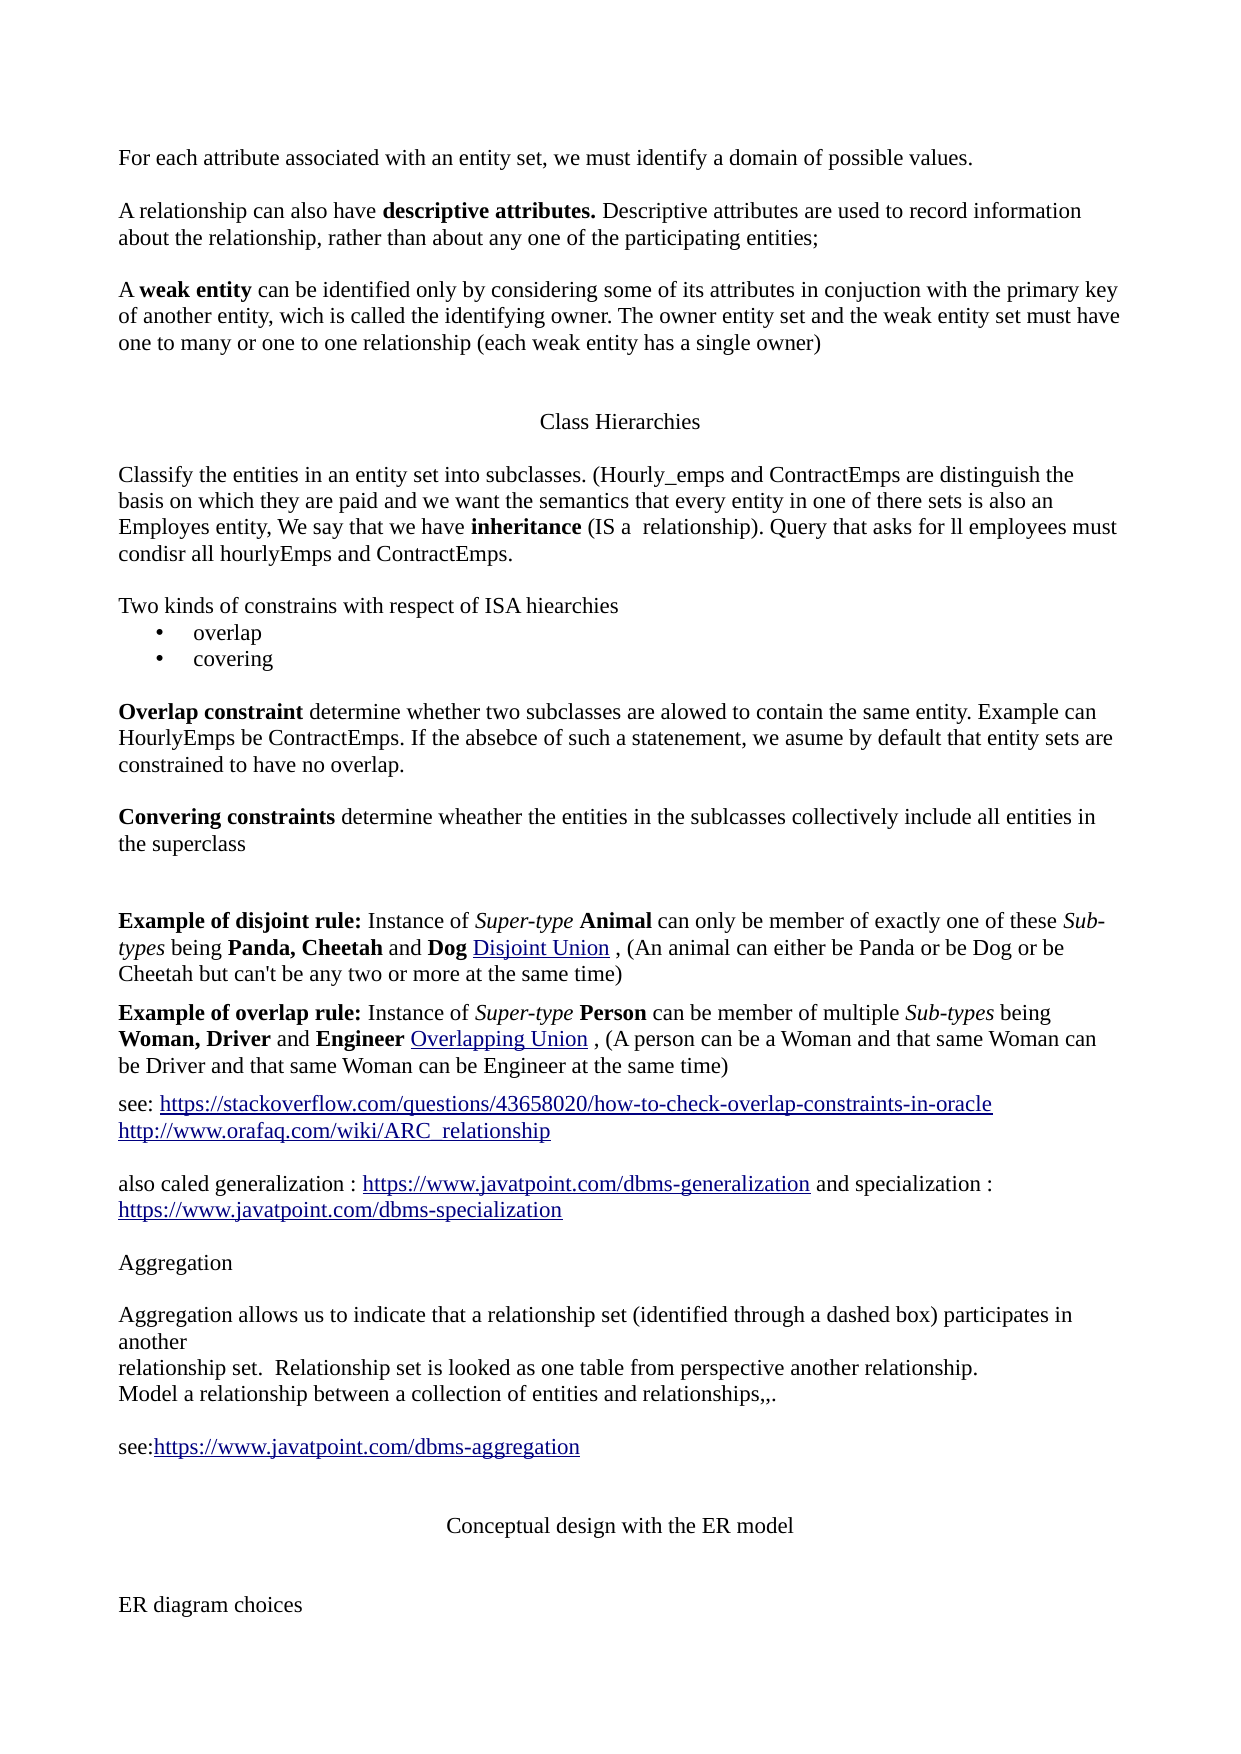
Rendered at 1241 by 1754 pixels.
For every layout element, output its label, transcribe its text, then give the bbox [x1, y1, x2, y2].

text also caled generalization : https://www.javatpoint.com/dbms-generalization and specialization : https://www.javatpoint.com/dbms-specialization [118, 1169, 1122, 1222]
list covering [156, 645, 1122, 672]
text For each attribute associated with an entity set, we must identify a domain of possible values. [118, 144, 1122, 171]
list overlap [156, 619, 1122, 645]
text Model a relationship between a collection of entities and relationships,,. [118, 1380, 1122, 1407]
text Example of disjoint rule: Instance of Super-type Animal can only be member of exactly one of these Sub-types being Panda, Cheetah and Dog Disjoint Union , (An animal can either be Panda or be Dog or be Cheetah but can't be any two or more at the same time) [118, 907, 1122, 986]
text Aggregation allows us to indicate that a relationship set (identified through a dashed box) participates in another [118, 1301, 1122, 1354]
text Two kinds of constrains with respect of ISA hiearchies [118, 592, 1122, 619]
text Aggregation [118, 1249, 1122, 1275]
text relationship set. Relationship set is looked as one table from perspective another relationship. [118, 1354, 1122, 1380]
text Class Hierarchies [118, 408, 1122, 434]
text A weak entity can be identified only by considering some of its attributes in conjuction with the primary key of another entity, wich is called the identifying owner. The owner entity set and the weak entity set must have one to many or one to one relationship (each weak entity has a single owner) [118, 276, 1122, 355]
text see:https://www.javatpoint.com/dbms-aggregation [118, 1433, 1122, 1459]
text Example of overlap rule: Instance of Super-type Person can be member of multiple Sub-types being Woman, Driver and Engineer Overlapping Union , (A person can be a Woman and that same Woman can be Driver and that same Woman can be Engineer at the same time) [118, 999, 1122, 1078]
text Conceptual design with the ER model [118, 1512, 1122, 1538]
text http://www.orafaq.com/wiki/ARC_relationship [118, 1117, 1122, 1143]
text Convering constraints determine wheather the entities in the sublcasses collectively include all entities in the superclass [118, 803, 1122, 856]
text Overlap constraint determine whether two subclasses are alowed to contain the same entity. Example can HourlyEmps be ContractEmps. If the absebce of such a statenement, we asume by default that entity sets are constrained to have no overlap. [118, 698, 1122, 777]
text A relationship can also have descriptive attributes. Descriptive attributes are used to record information about the relationship, rather than about any one of the participating entities; [118, 197, 1122, 250]
text ER diagram choices [118, 1591, 1122, 1618]
text see: https://stackoverflow.com/questions/43658020/how-to-check-overlap-constraints-in-oracle [118, 1091, 1122, 1117]
text Classify the entities in an entity set into subclasses. (Hourly_emps and ContractEmps are distinguish the basis on which they are paid and we want the semantics that every entity in one of there sets is also an Employes entity, We say that we have inheritance (IS a relationship). Query that asks for ll employees must condisr all hourlyEmps and ContractEmps. [118, 461, 1122, 566]
